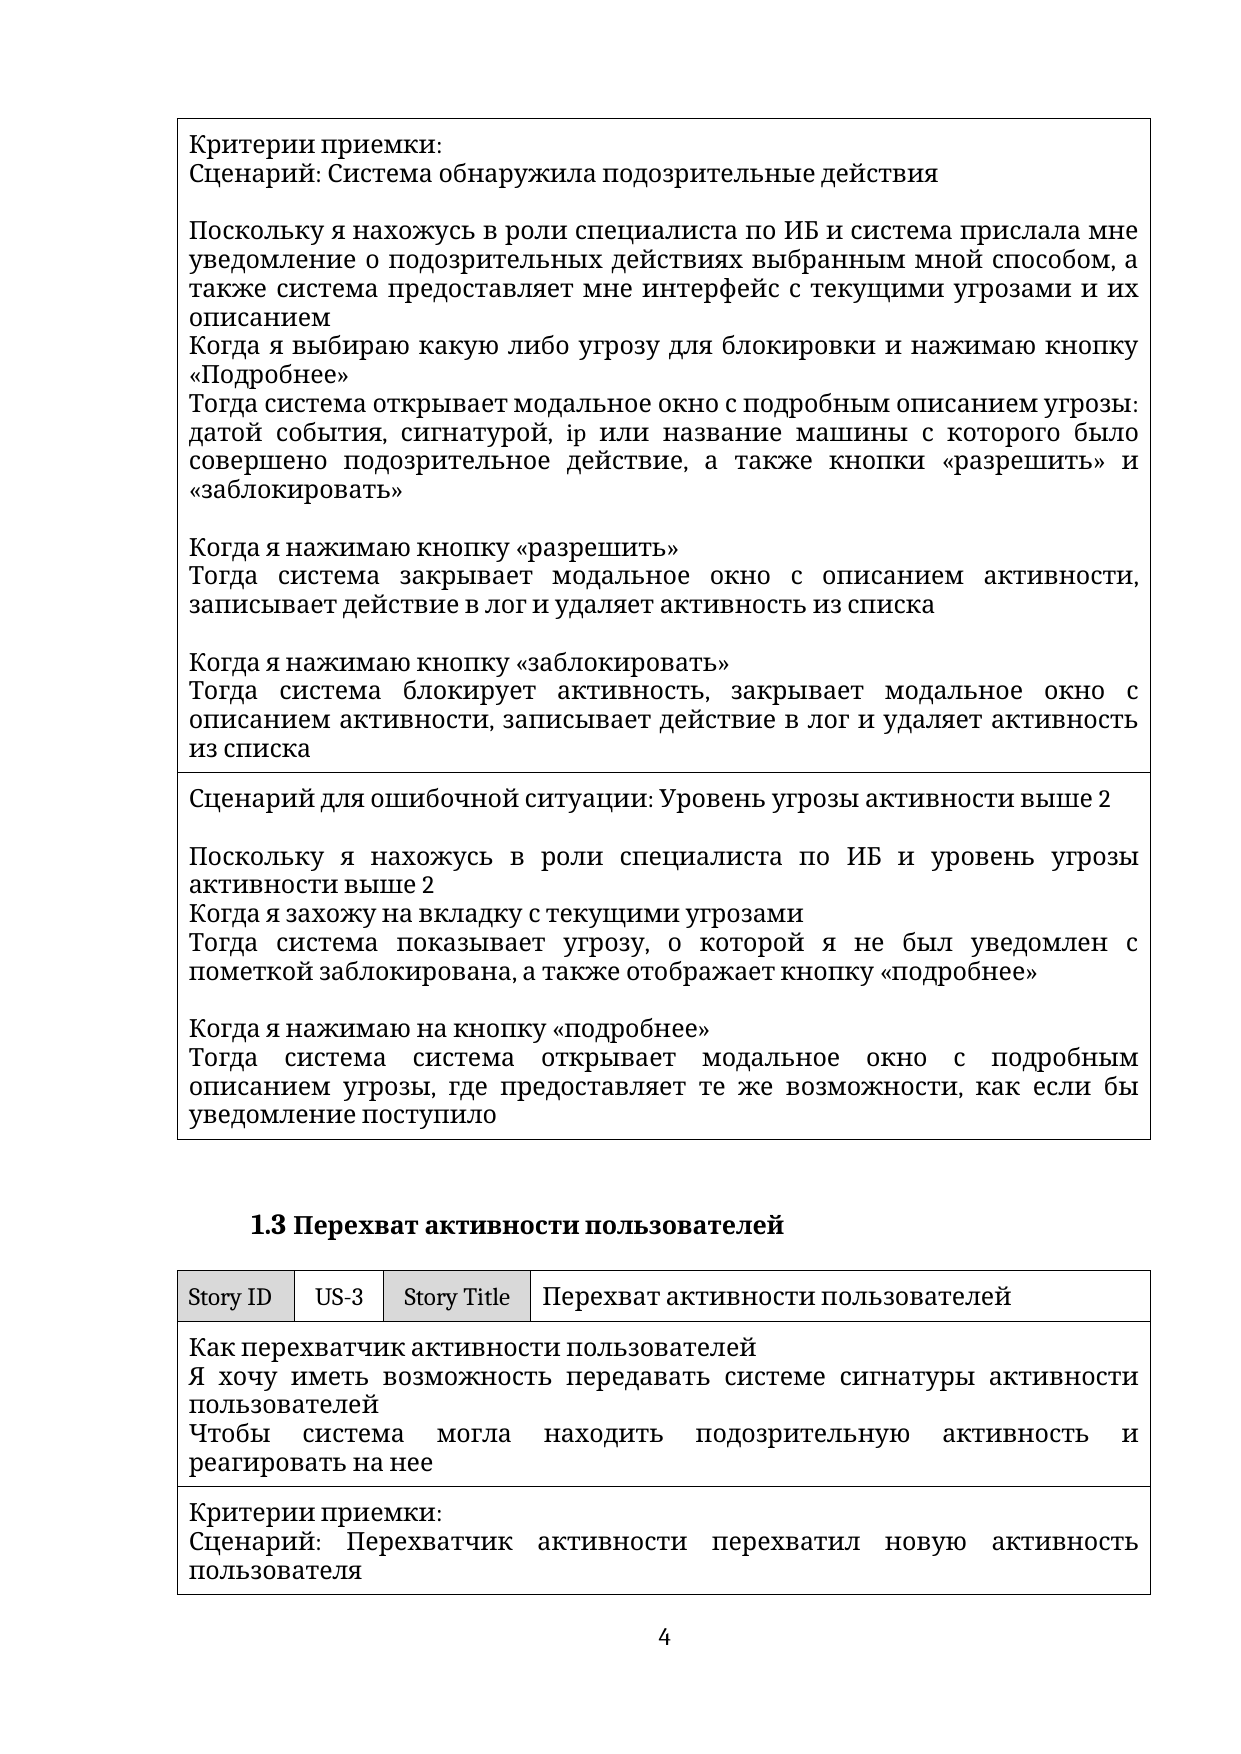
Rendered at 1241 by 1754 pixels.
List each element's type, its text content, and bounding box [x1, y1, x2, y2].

table_cell Сценарий для ошибочной ситуации: Уровень угрозы активности выше 2 Поскольку я нахожусь в роли специалиста по ИБ и уровень угрозы активности выше 2 Когда я захожу на вкладку с текущими угрозами Тогда система показывает угрозу, о которой я не был уведомлен с пометкой заблокирована, а также отображает кнопку «подробнее» Когда я нажимаю на кнопку «подробнее» Тогда система система открывает модальное окно с подробным описанием угрозы, где предоставляет те же возможности, как если бы уведомление поступило [178, 773, 1150, 1139]
table_header Story Title [384, 1271, 530, 1321]
table_header Story ID [178, 1271, 294, 1321]
table_cell Критерии приемки: Сценарий: Перехватчик активности перехватил новую активность пользователя [178, 1487, 1150, 1594]
table_header US-3 [295, 1271, 383, 1321]
table_cell Критерии приемки: Сценарий: Система обнаружила подозрительные действия Поскольку я нахожусь в роли специалиста по ИБ и система прислала мне уведомление о подозрительных действиях выбранным мной способом, а также система предоставляет мне интерфейс с текущими угрозами и их описанием Когда я выбираю какую либо угрозу для блокировки и нажимаю кнопку «Подробнее» Тогда система открывает модальное окно с подробным описанием угрозы: датой события, сигнатурой, ip или название машины с которого было совершено подозрительное действие, а также кнопки «разрешить» и «заблокировать» Когда я нажимаю кнопку «разрешить» Тогда система закрывает модальное окно с описанием активности, записывает действие в лог и удаляет активность из списка Когда я нажимаю кнопку «заблокировать» Тогда система блокирует активность, закрывает модальное окно с описанием активности, записывает действие в лог и удаляет активность из списка [178, 119, 1150, 772]
table_cell Как перехватчик активности пользователей Я хочу иметь возможность передавать системе сигнатуры активности пользователей Чтобы система могла находить подозрительную активность и реагировать на нее [178, 1322, 1150, 1486]
list Перехват активности пользователей [251, 1208, 1152, 1242]
table_header Перехват активности пользователей [531, 1271, 1150, 1321]
